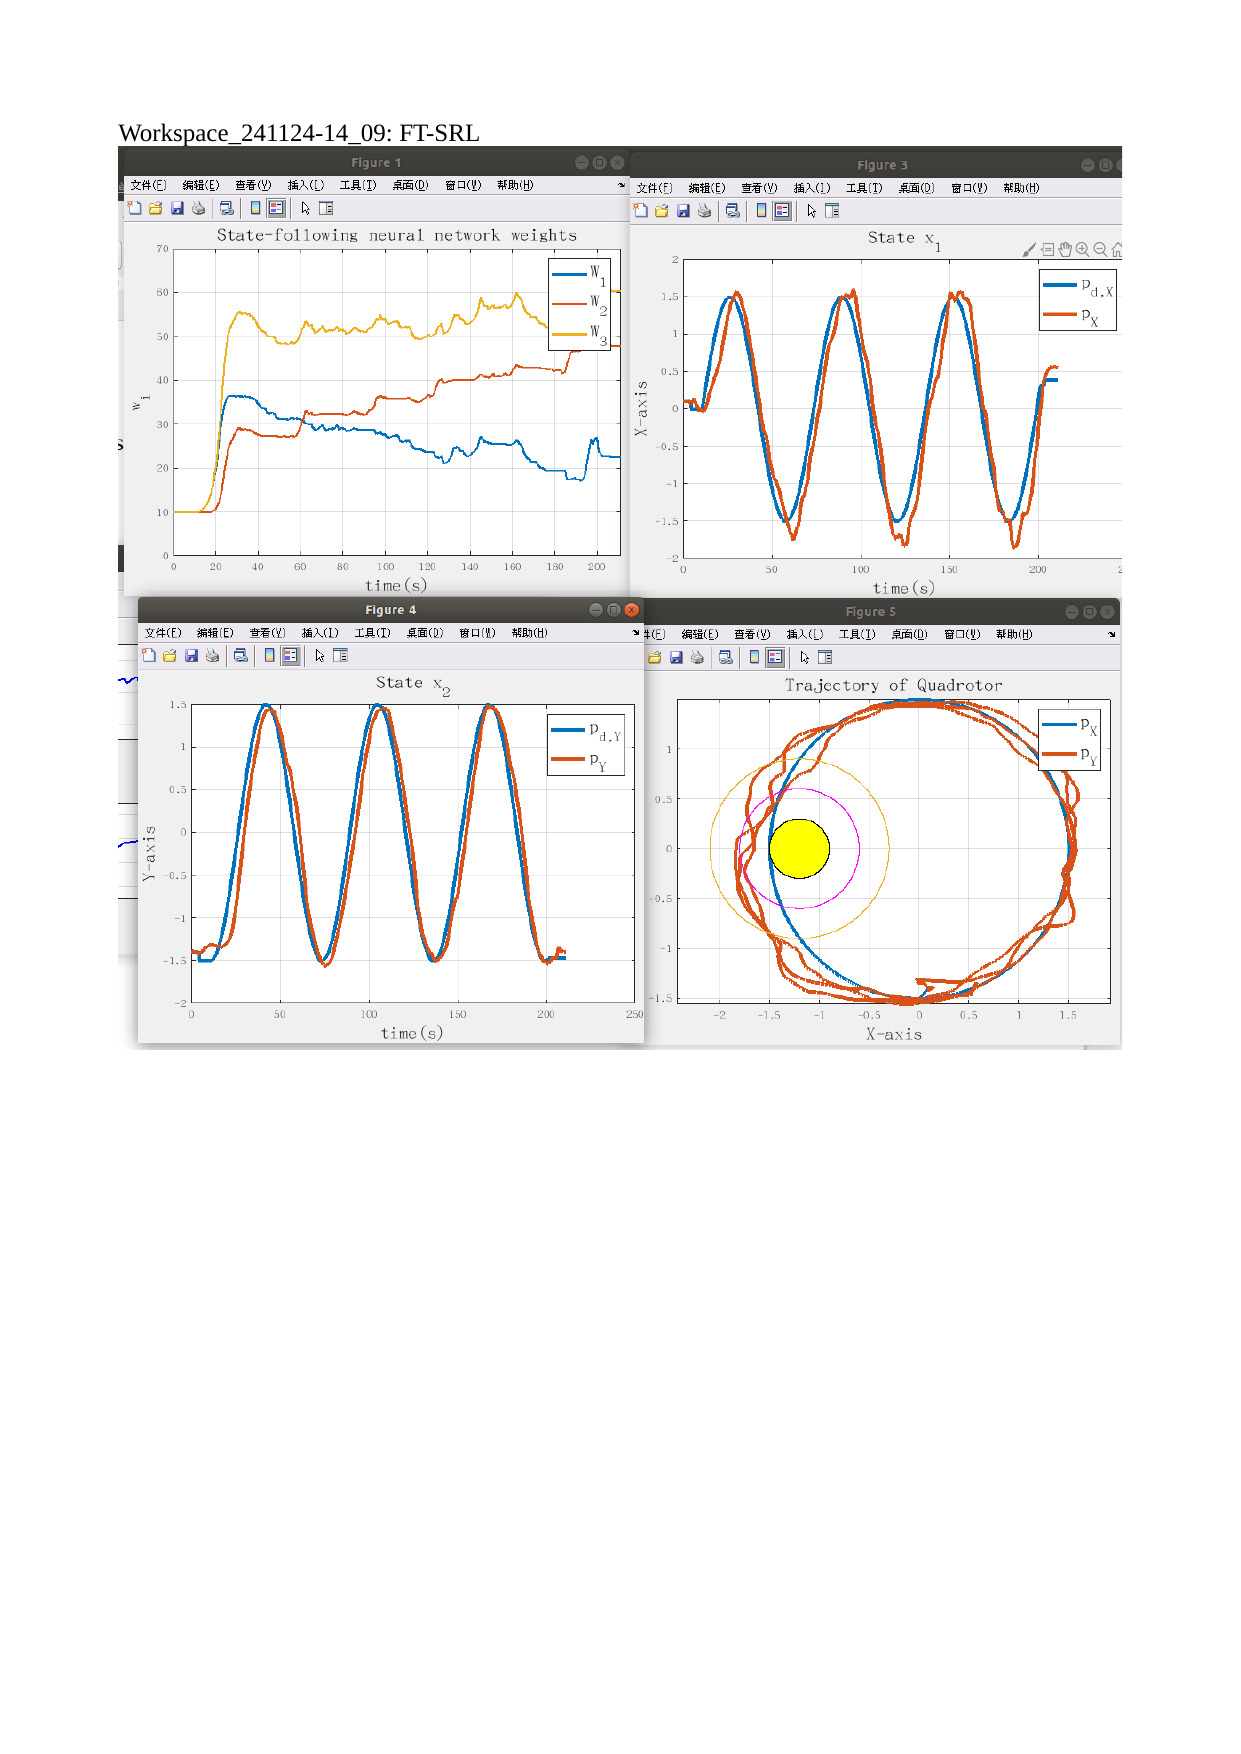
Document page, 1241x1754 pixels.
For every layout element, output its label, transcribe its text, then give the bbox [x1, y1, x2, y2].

picture [118, 146, 1123, 1050]
text Workspace_241124-14_09: FT-SRL [118, 118, 1122, 146]
